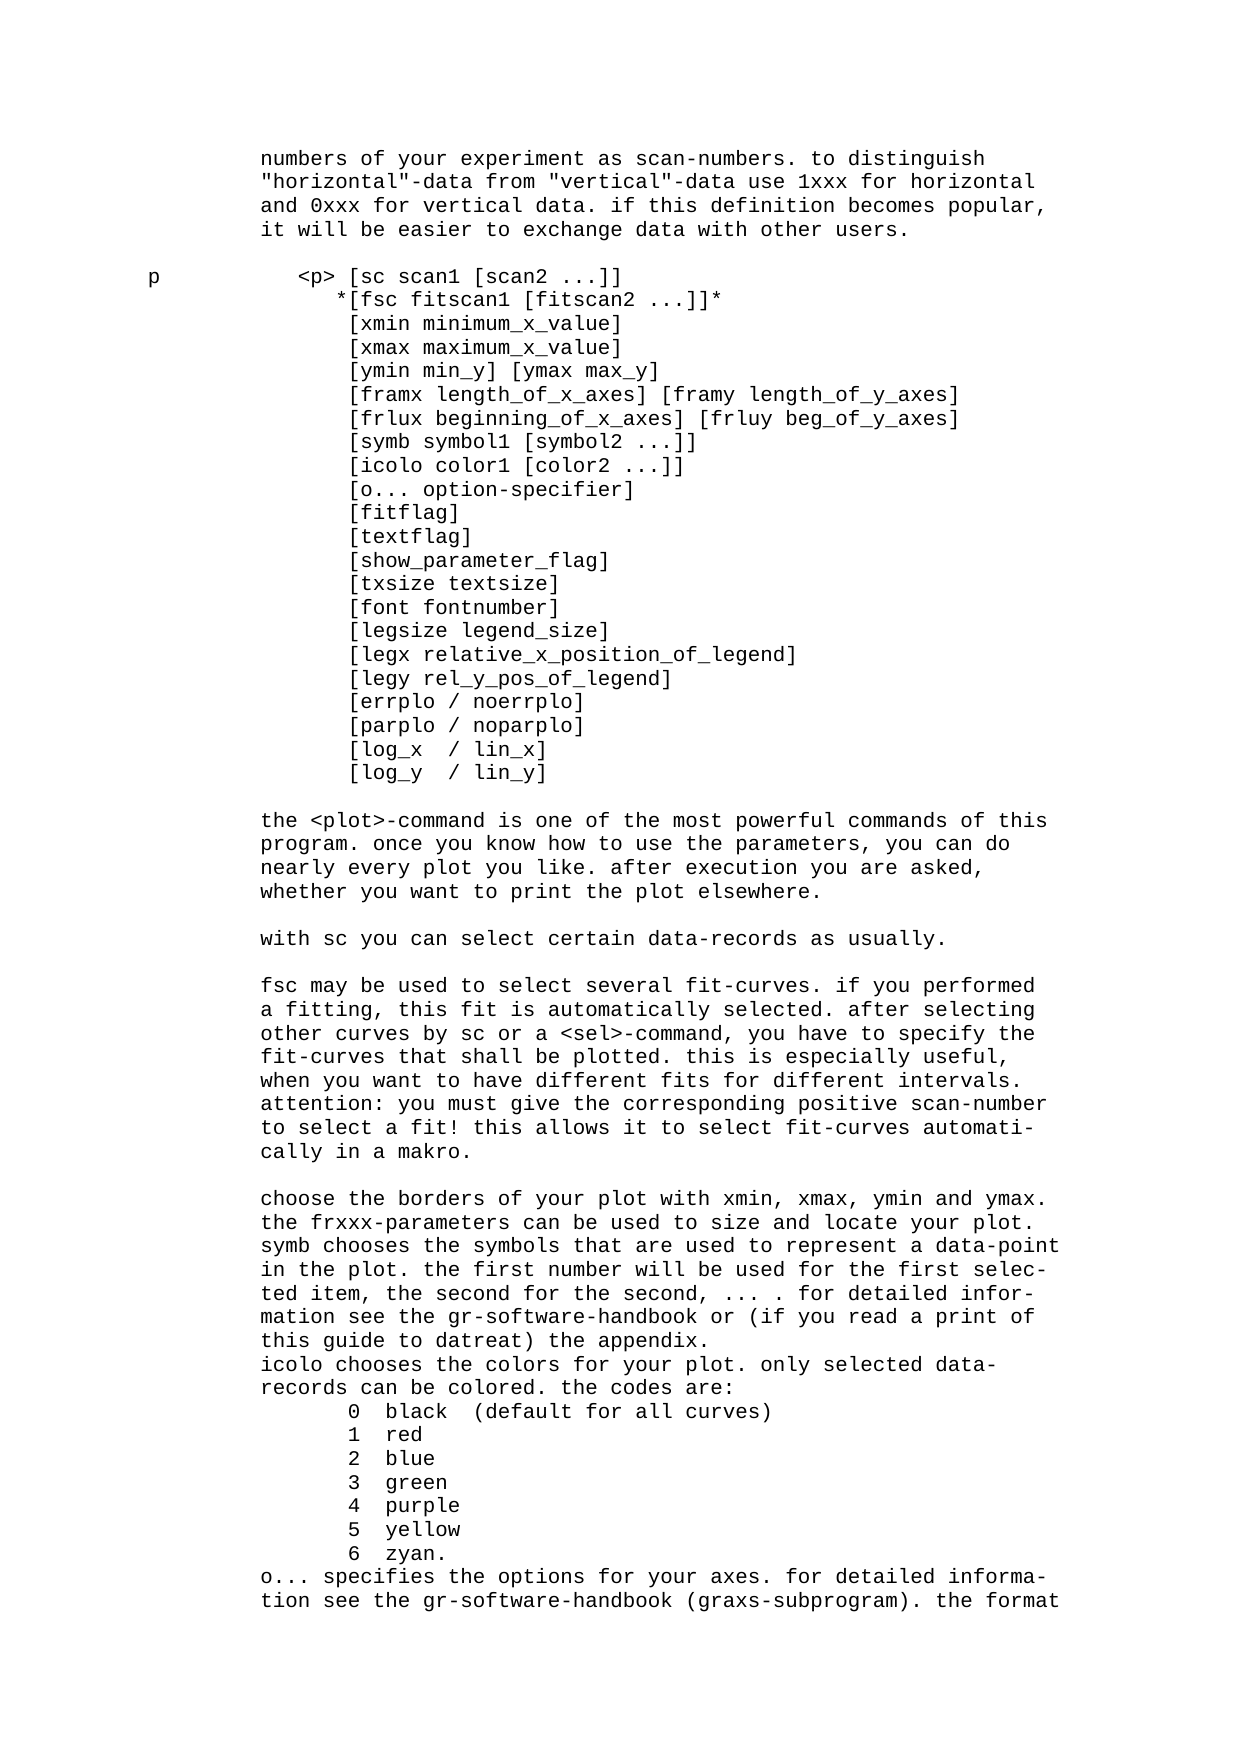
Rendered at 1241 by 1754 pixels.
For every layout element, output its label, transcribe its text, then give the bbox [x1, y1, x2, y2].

text 0 black (default for all curves) [148, 1401, 1092, 1424]
text [legsize legend_size] [148, 621, 1092, 644]
text p <p> [sc scan1 [scan2 ...]] [148, 266, 1092, 289]
text [ymin min_y] [ymax max_y] [148, 360, 1092, 384]
text this guide to datreat) the appendix. [148, 1330, 1092, 1353]
text [txsize textsize] [148, 573, 1092, 597]
text fsc may be used to select several fit-curves. if you performed [148, 975, 1092, 999]
text and 0xxx for vertical data. if this definition becomes popular, [148, 195, 1092, 218]
text [textflag] [148, 526, 1092, 549]
text symb chooses the symbols that are used to represent a data-point [148, 1235, 1092, 1259]
text [legx relative_x_position_of_legend] [148, 644, 1092, 668]
text icolo chooses the colors for your plot. only selected data- [148, 1353, 1092, 1377]
text 5 yellow [148, 1519, 1092, 1543]
text [icolo color1 [color2 ...]] [148, 455, 1092, 479]
text fit-curves that shall be plotted. this is especially useful, [148, 1046, 1092, 1070]
text whether you want to print the plot elsewhere. [148, 881, 1092, 904]
text records can be colored. the codes are: [148, 1377, 1092, 1401]
text 3 green [148, 1472, 1092, 1495]
text program. once you know how to use the parameters, you can do [148, 833, 1092, 857]
text 6 zyan. [148, 1543, 1092, 1566]
text [framx length_of_x_axes] [framy length_of_y_axes] [148, 384, 1092, 408]
text the frxxx-parameters can be used to size and locate your plot. [148, 1212, 1092, 1235]
text in the plot. the first number will be used for the first selec- [148, 1259, 1092, 1283]
text nearly every plot you like. after execution you are asked, [148, 857, 1092, 881]
text "horizontal"-data from "vertical"-data use 1xxx for horizontal [148, 171, 1092, 195]
text attention: you must give the corresponding positive scan-number [148, 1093, 1092, 1117]
text ted item, the second for the second, ... . for detailed infor- [148, 1283, 1092, 1306]
text 2 blue [148, 1448, 1092, 1472]
text [xmin minimum_x_value] [148, 313, 1092, 337]
text a fitting, this fit is automatically selected. after selecting [148, 999, 1092, 1022]
text numbers of your experiment as scan-numbers. to distinguish [148, 148, 1092, 171]
text choose the borders of your plot with xmin, xmax, ymin and ymax. [148, 1188, 1092, 1212]
text mation see the gr-software-handbook or (if you read a print of [148, 1306, 1092, 1330]
text to select a fit! this allows it to select fit-curves automati- [148, 1117, 1092, 1141]
text [log_y / lin_y] [148, 762, 1092, 786]
text tion see the gr-software-handbook (graxs-subprogram). the format [148, 1590, 1092, 1614]
text [o... option-specifier] [148, 479, 1092, 502]
text o... specifies the options for your axes. for detailed informa- [148, 1566, 1092, 1590]
text [show_parameter_flag] [148, 549, 1092, 573]
text the <plot>-command is one of the most powerful commands of this [148, 810, 1092, 833]
text other curves by sc or a <sel>-command, you have to specify the [148, 1022, 1092, 1046]
text [font fontnumber] [148, 597, 1092, 621]
text 1 red [148, 1424, 1092, 1448]
text [parplo / noparplo] [148, 715, 1092, 739]
text [frlux beginning_of_x_axes] [frluy beg_of_y_axes] [148, 408, 1092, 431]
text with sc you can select certain data-records as usually. [148, 928, 1092, 952]
text [symb symbol1 [symbol2 ...]] [148, 431, 1092, 455]
text when you want to have different fits for different intervals. [148, 1070, 1092, 1093]
text 4 purple [148, 1495, 1092, 1519]
text [log_x / lin_x] [148, 739, 1092, 762]
text it will be easier to exchange data with other users. [148, 218, 1092, 242]
text [xmax maximum_x_value] [148, 337, 1092, 360]
text cally in a makro. [148, 1141, 1092, 1164]
text [legy rel_y_pos_of_legend] [148, 668, 1092, 691]
text [errplo / noerrplo] [148, 691, 1092, 715]
text [fitflag] [148, 502, 1092, 526]
text *[fsc fitscan1 [fitscan2 ...]]* [148, 289, 1092, 313]
